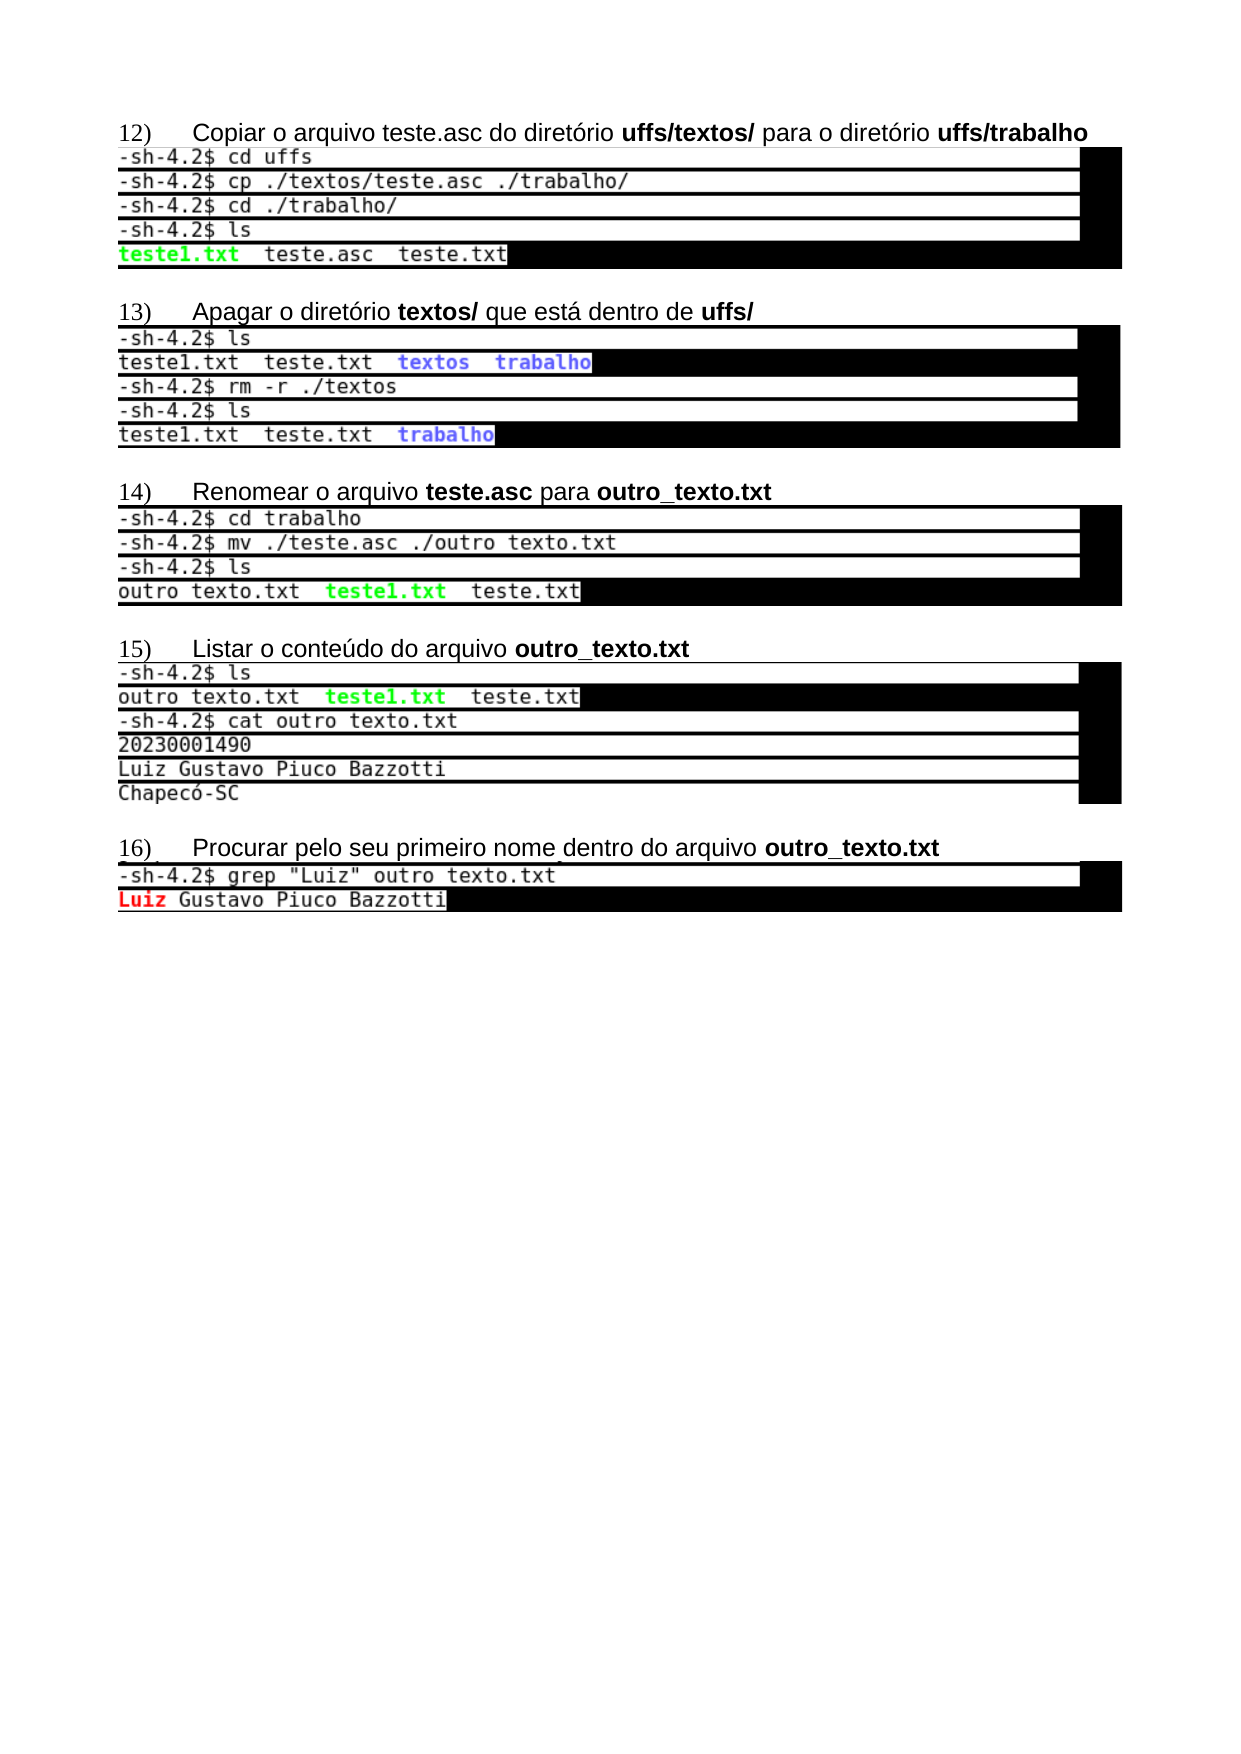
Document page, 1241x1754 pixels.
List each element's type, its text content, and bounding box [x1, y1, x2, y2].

picture [118, 147, 1123, 269]
picture [118, 662, 1123, 804]
text 15) Listar o conteúdo do arquivo outro_texto.txt [118, 634, 1122, 662]
text 12) Copiar o arquivo teste.asc do diretório uffs/textos/ para o diretório uffs/trabalho [118, 118, 1122, 147]
picture [118, 505, 1123, 606]
text 13) Apagar o diretório textos/ que está dentro de uffs/ [118, 297, 1122, 325]
picture [118, 325, 1123, 448]
text 14) Renomear o arquivo teste.asc para outro_texto.txt [118, 477, 1122, 505]
text 16) Procurar pelo seu primeiro nome dentro do arquivo outro_texto.txt [118, 833, 1122, 861]
picture [118, 861, 1123, 912]
